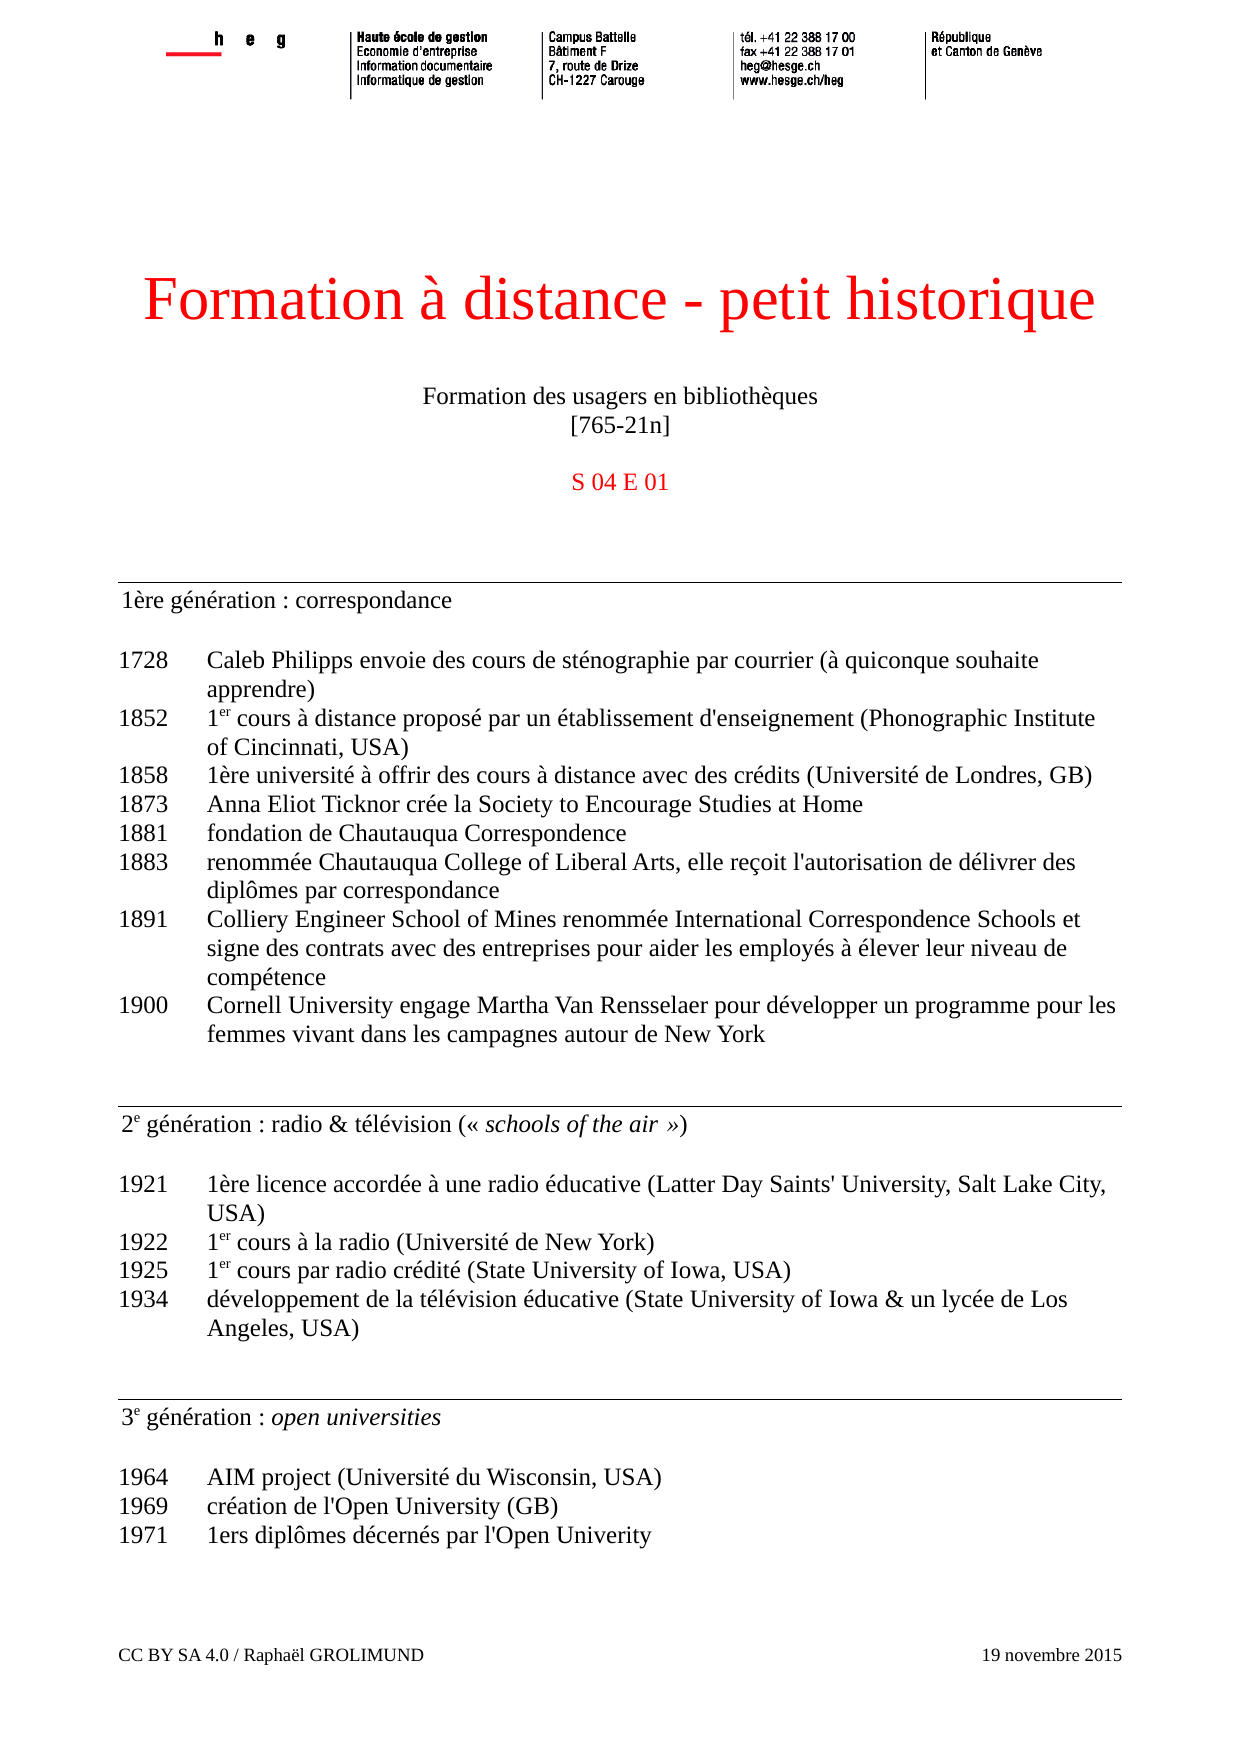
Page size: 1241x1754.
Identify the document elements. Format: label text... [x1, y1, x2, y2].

text 1969 création de l'Open University (GB) [118, 1491, 1122, 1520]
text 1921 1ère licence accordée à une radio éducative (Latter Day Saints' University, Salt Lake City, USA) [118, 1169, 1122, 1227]
text 2e génération : radio & télévision (« schools of the air ») [118, 1107, 1122, 1140]
text 1891 Colliery Engineer School of Mines renommée International Correspondence Schools et signe des contrats avec des entreprises pour aider les employés à élever leur niveau de compétence [118, 904, 1122, 991]
text 1900 Cornell University engage Martha Van Rensselaer pour développer un programme pour les femmes vivant dans les campagnes autour de New York [118, 991, 1122, 1048]
picture [118, 0, 1123, 126]
text 1852 1er cours à distance proposé par un établissement d'enseignement (Phonographic Institute of Cincinnati, USA) [118, 703, 1122, 761]
text [765-21n] [118, 410, 1122, 438]
text 1964 AIM project (Université du Wisconsin, USA) [118, 1462, 1122, 1491]
text 1881 fondation de Chautauqua Correspondence [118, 818, 1122, 847]
text Formation à distance - petit historique [118, 261, 1122, 333]
text 1922 1er cours à la radio (Université de New York) [118, 1227, 1122, 1255]
text Formation des usagers en bibliothèques [118, 381, 1122, 410]
text 1925 1er cours par radio crédité (State University of Iowa, USA) [118, 1255, 1122, 1284]
text 1873 Anna Eliot Ticknor crée la Society to Encourage Studies at Home [118, 789, 1122, 818]
text 1858 1ère université à offrir des cours à distance avec des crédits (Université de Londres, GB) [118, 761, 1122, 789]
text 1934 développement de la télévision éducative (State University of Iowa & un lycée de Los Angeles, USA) [118, 1284, 1122, 1342]
text S 04 E 01 [118, 467, 1122, 496]
text 1971 1ers diplômes décernés par l'Open Univerity [118, 1520, 1122, 1549]
text 1ère génération : correspondance [118, 583, 1122, 617]
text 3e génération : open universities [118, 1400, 1122, 1434]
text 1728 Caleb Philipps envoie des cours de sténographie par courrier (à quiconque souhaite apprendre) [118, 646, 1122, 703]
text 1883 renommée Chautauqua College of Liberal Arts, elle reçoit l'autorisation de délivrer des diplômes par correspondance [118, 847, 1122, 904]
